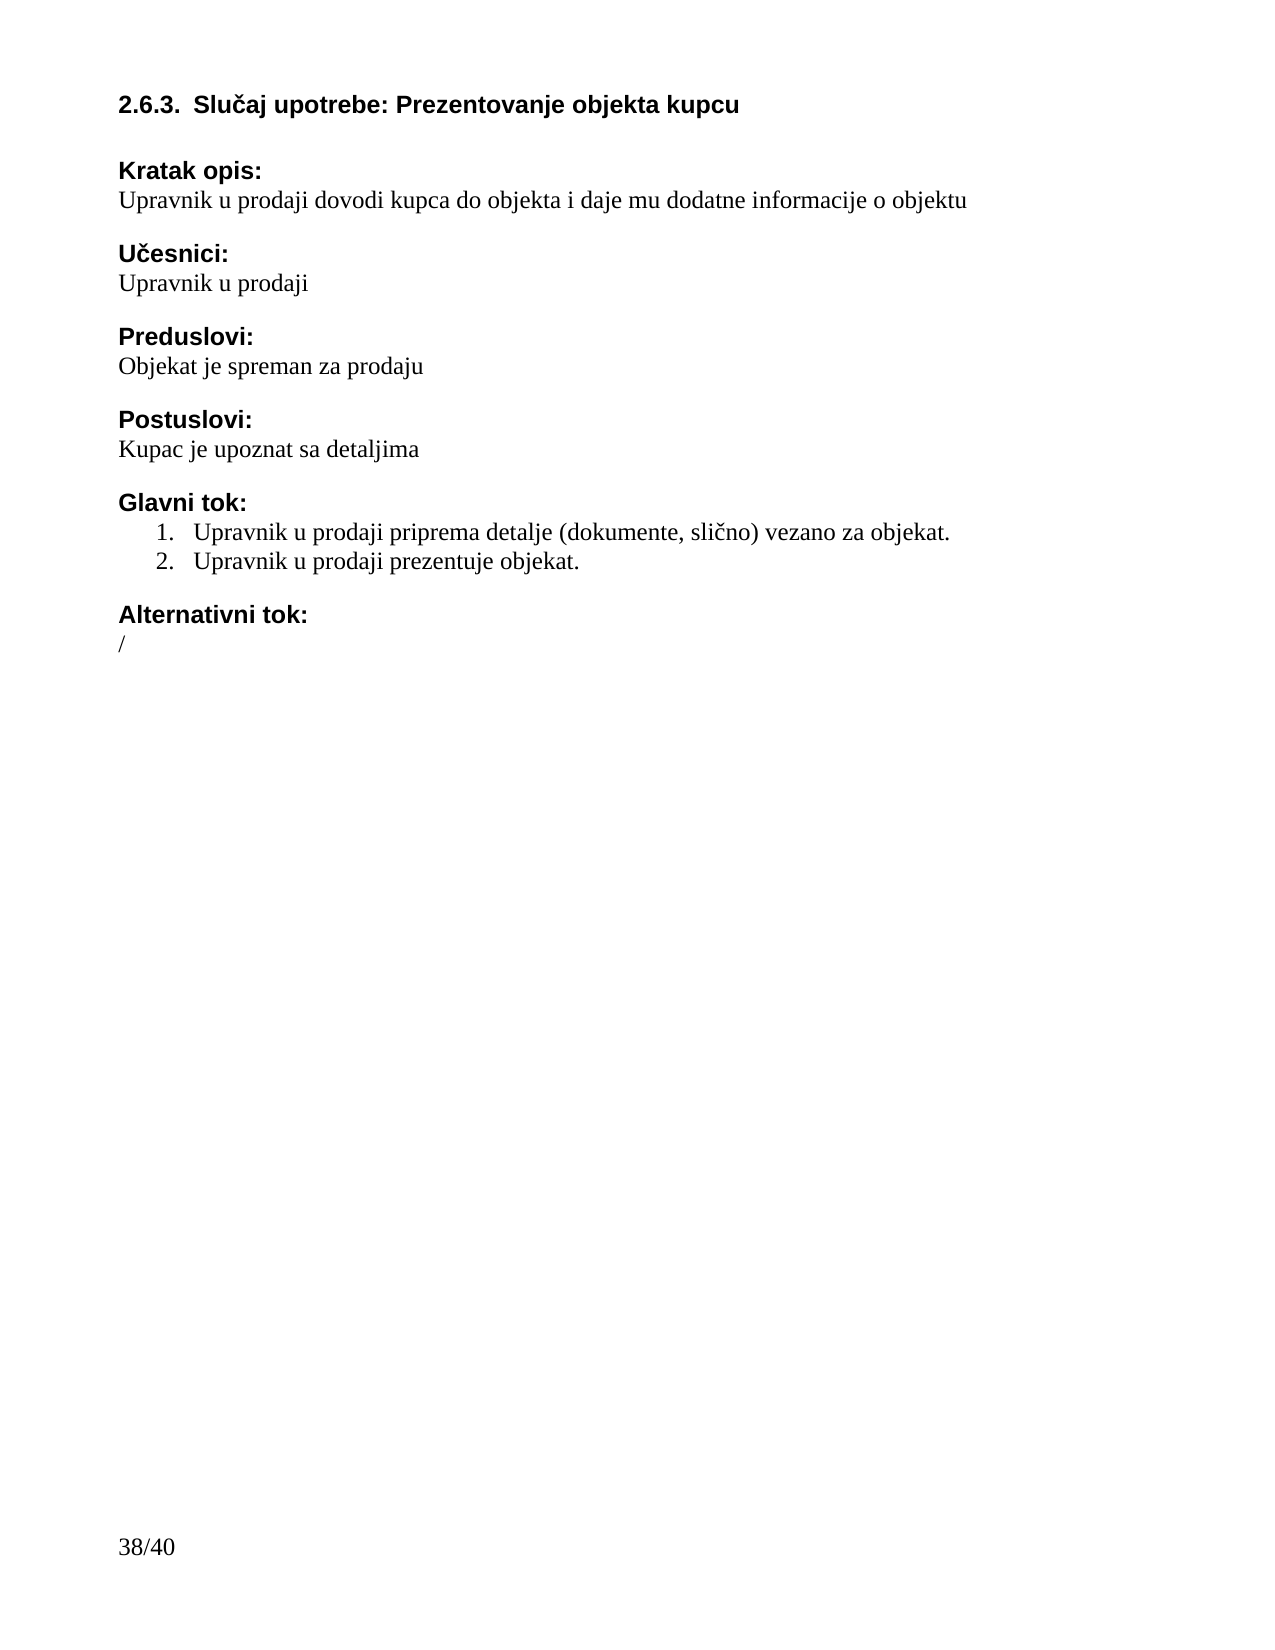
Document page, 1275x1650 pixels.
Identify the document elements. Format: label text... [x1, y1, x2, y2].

subtitle Slučaj upotrebe: Prezentovanje objekta kupcu [118, 89, 1157, 118]
subtitle Glavni tok: [118, 488, 1157, 517]
text Kupac je upoznat sa detaljima [118, 434, 1157, 463]
list Upravnik u prodaji prezentuje objekat. [156, 546, 1157, 575]
subtitle Učesnici: [118, 239, 1157, 268]
text / [118, 629, 1157, 658]
subtitle Preduslovi: [118, 322, 1157, 351]
list Upravnik u prodaji priprema detalje (dokumente, slično) vezano za objekat. [156, 517, 1157, 546]
text Upravnik u prodaji [118, 268, 1157, 297]
subtitle Kratak opis: [118, 156, 1157, 185]
subtitle Alternativni tok: [118, 600, 1157, 629]
text Upravnik u prodaji dovodi kupca do objekta i daje mu dodatne informacije o objektu [118, 185, 1157, 214]
subtitle Postuslovi: [118, 405, 1157, 434]
text Objekat je spreman za prodaju [118, 351, 1157, 380]
